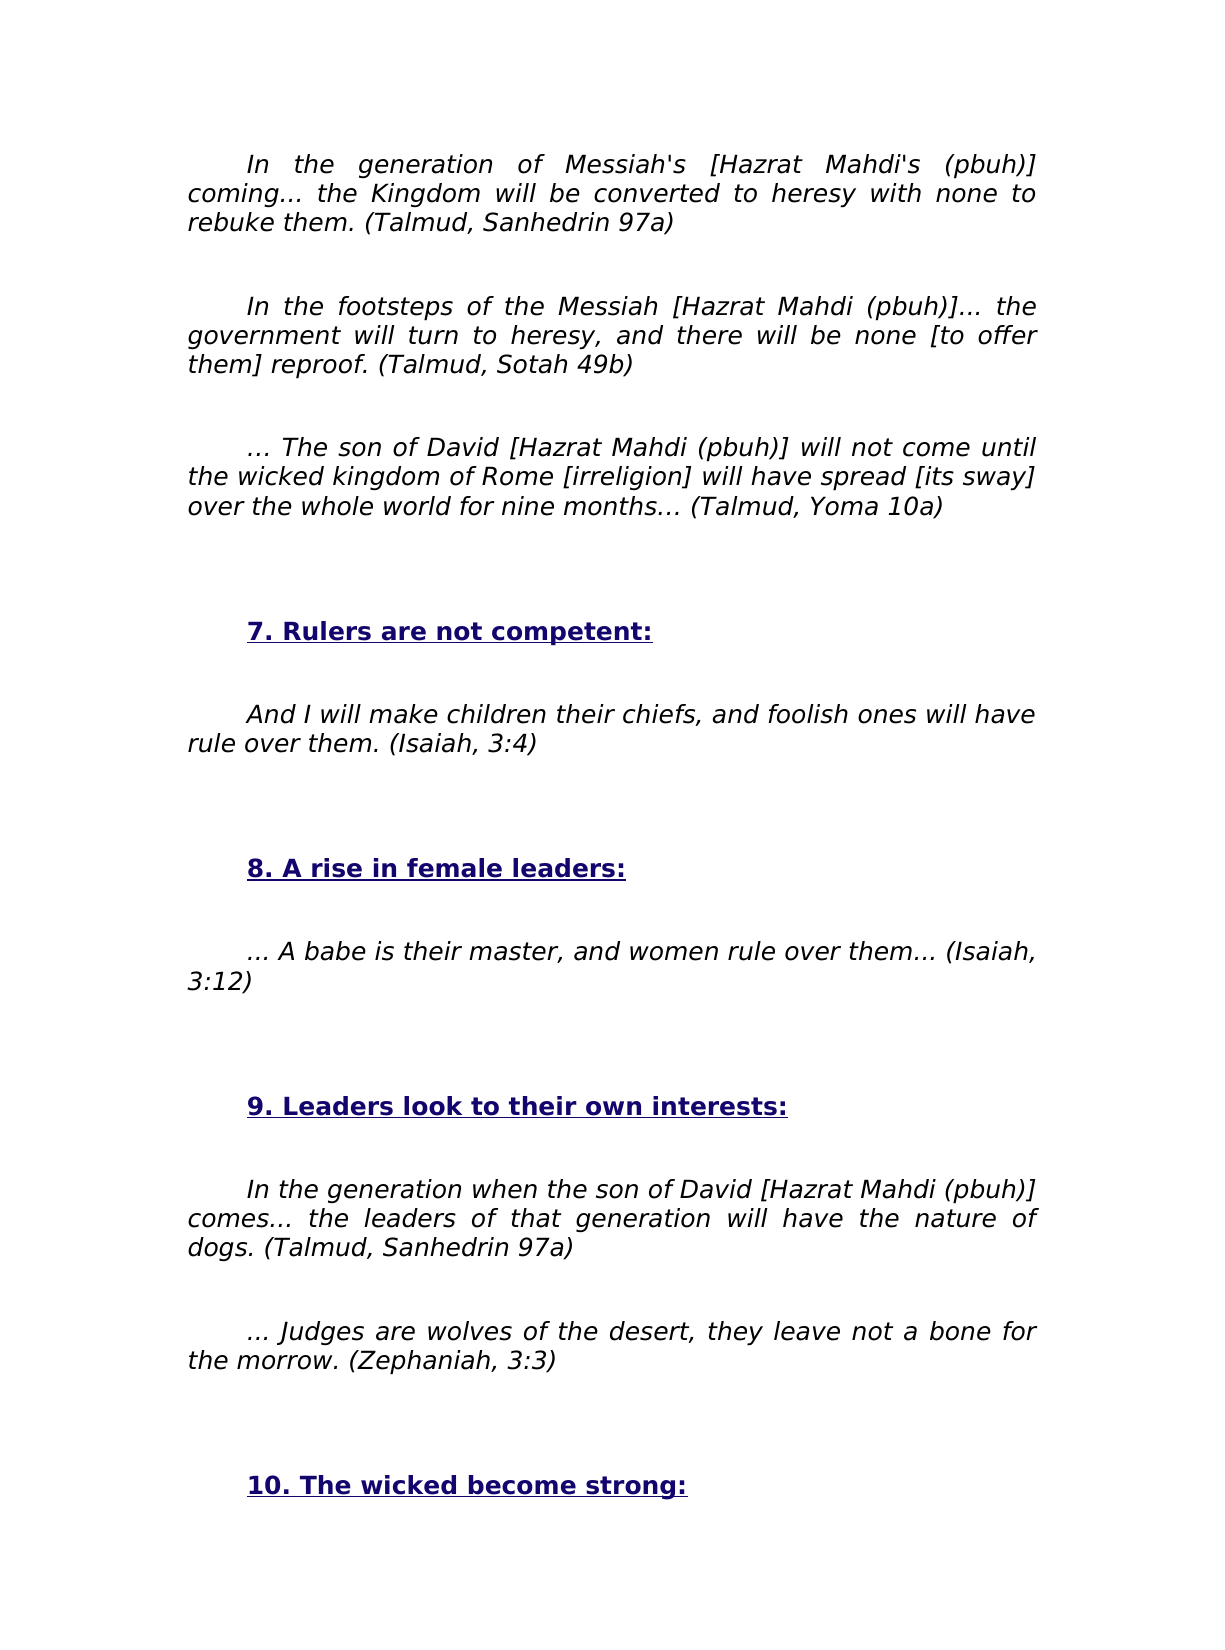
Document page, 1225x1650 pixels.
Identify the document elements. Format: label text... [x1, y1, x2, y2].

text 7. Rulers are not competent: [187, 617, 1037, 646]
text In the footsteps of the Messiah [Hazrat Mahdi (pbuh)]... the government will turn to heresy, and there will be none [to offer them] reproof. (Talmud, Sotah 49b) [187, 292, 1037, 379]
text 10. The wicked become strong: [187, 1471, 1037, 1500]
text ... Judges are wolves of the desert, they leave not a bone for the morrow. (Zephaniah, 3:3) [187, 1317, 1037, 1375]
text In the generation of Messiah's [Hazrat Mahdi's (pbuh)] coming... the Kingdom will be converted to heresy with none to rebuke them. (Talmud, Sanhedrin 97a) [187, 150, 1037, 237]
text And I will make children their chiefs, and foolish ones will have rule over them. (Isaiah, 3:4) [187, 700, 1037, 758]
text ... A babe is their master, and women rule over them... (Isaiah, 3:12) [187, 937, 1037, 996]
text In the generation when the son of David [Hazrat Mahdi (pbuh)] comes... the leaders of that generation will have the nature of dogs. (Talmud, Sanhedrin 97a) [187, 1175, 1037, 1262]
text 8. A rise in female leaders: [187, 854, 1037, 883]
text 9. Leaders look to their own interests: [187, 1092, 1037, 1121]
text … The son of David [Hazrat Mahdi (pbuh)] will not come until the wicked kingdom of Rome [irreligion] will have spread [its sway] over the whole world for nine months… (Talmud, Yoma 10a) [187, 433, 1037, 521]
